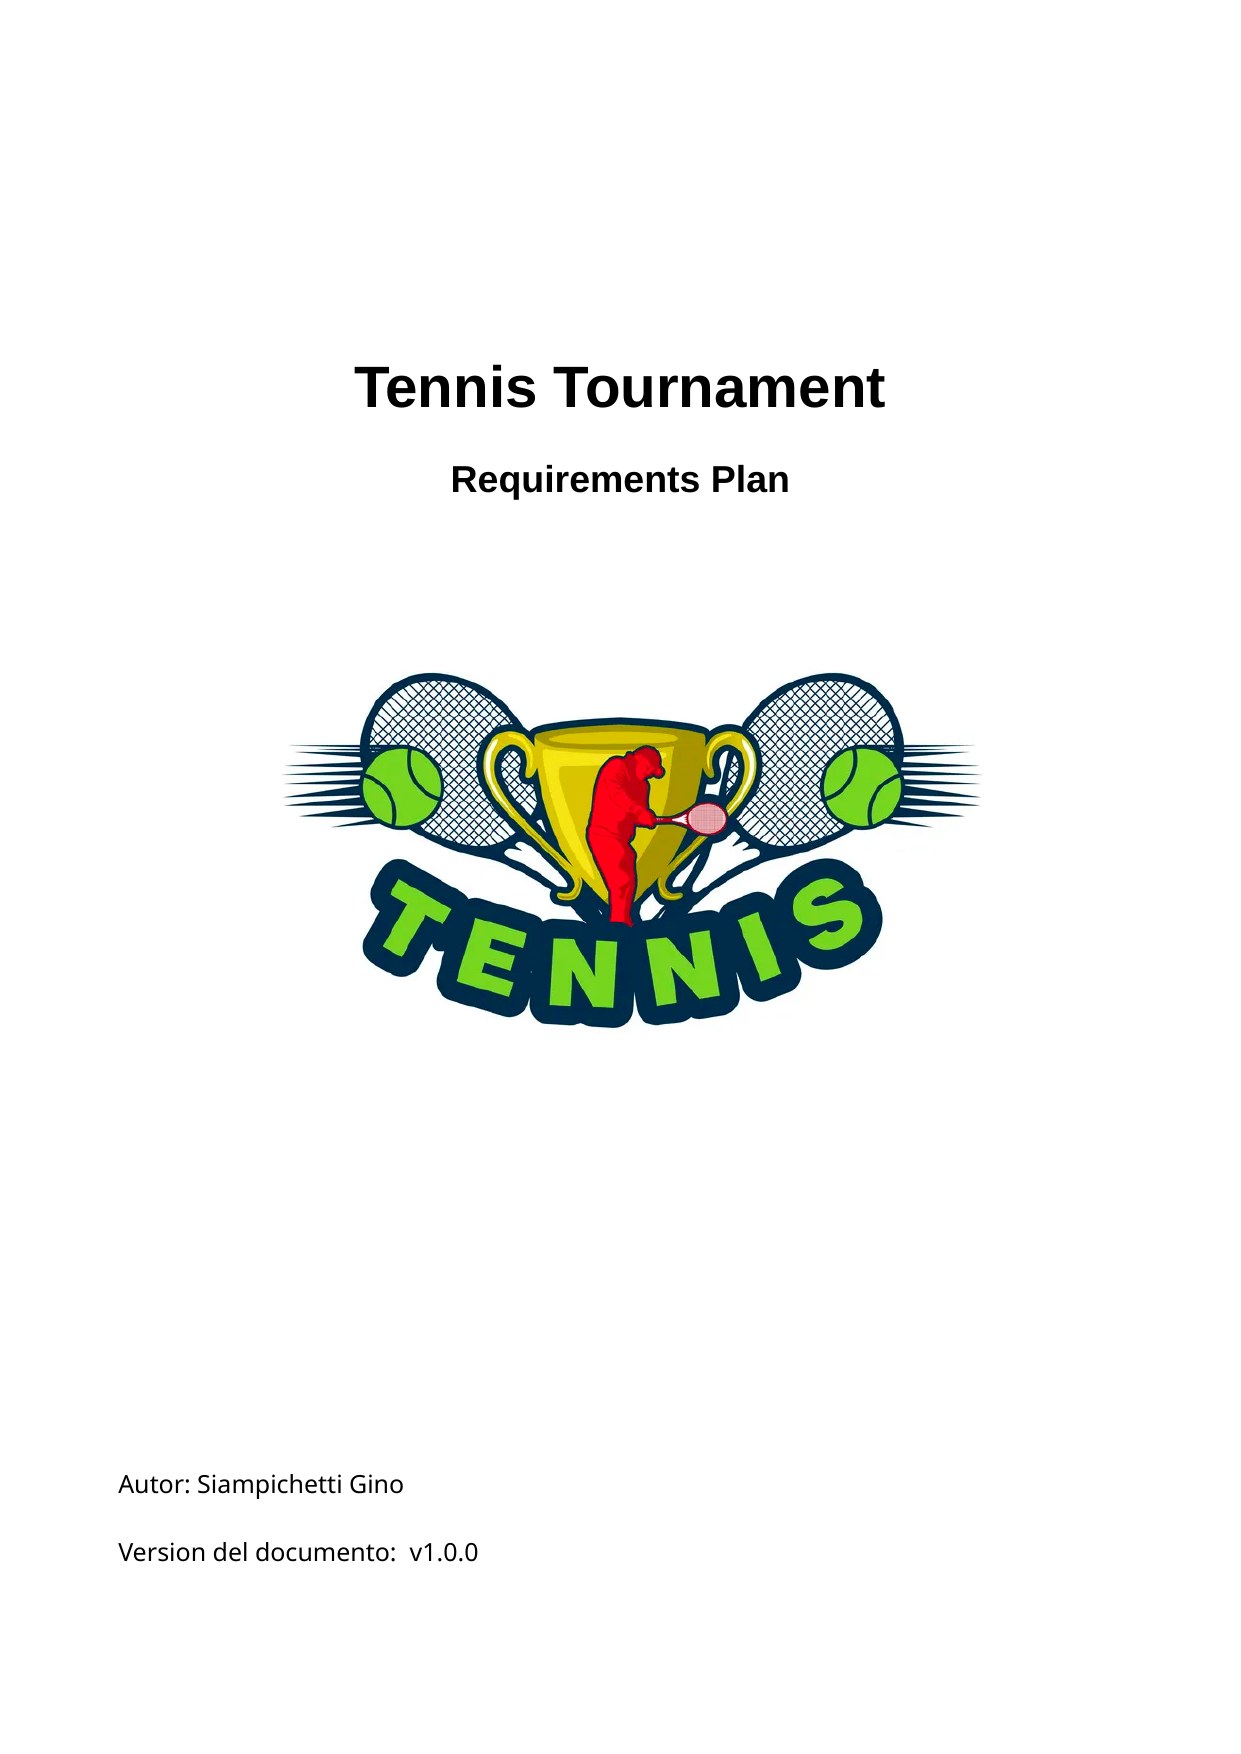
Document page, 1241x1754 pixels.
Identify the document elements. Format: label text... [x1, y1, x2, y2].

subtitle Requirements Plan [118, 457, 1122, 500]
picture [274, 665, 994, 1041]
text Autor: Siampichetti Gino [118, 1466, 1122, 1500]
text Version del documento: v1.0.0 [118, 1534, 1122, 1568]
title Tennis Tournament [118, 352, 1122, 419]
